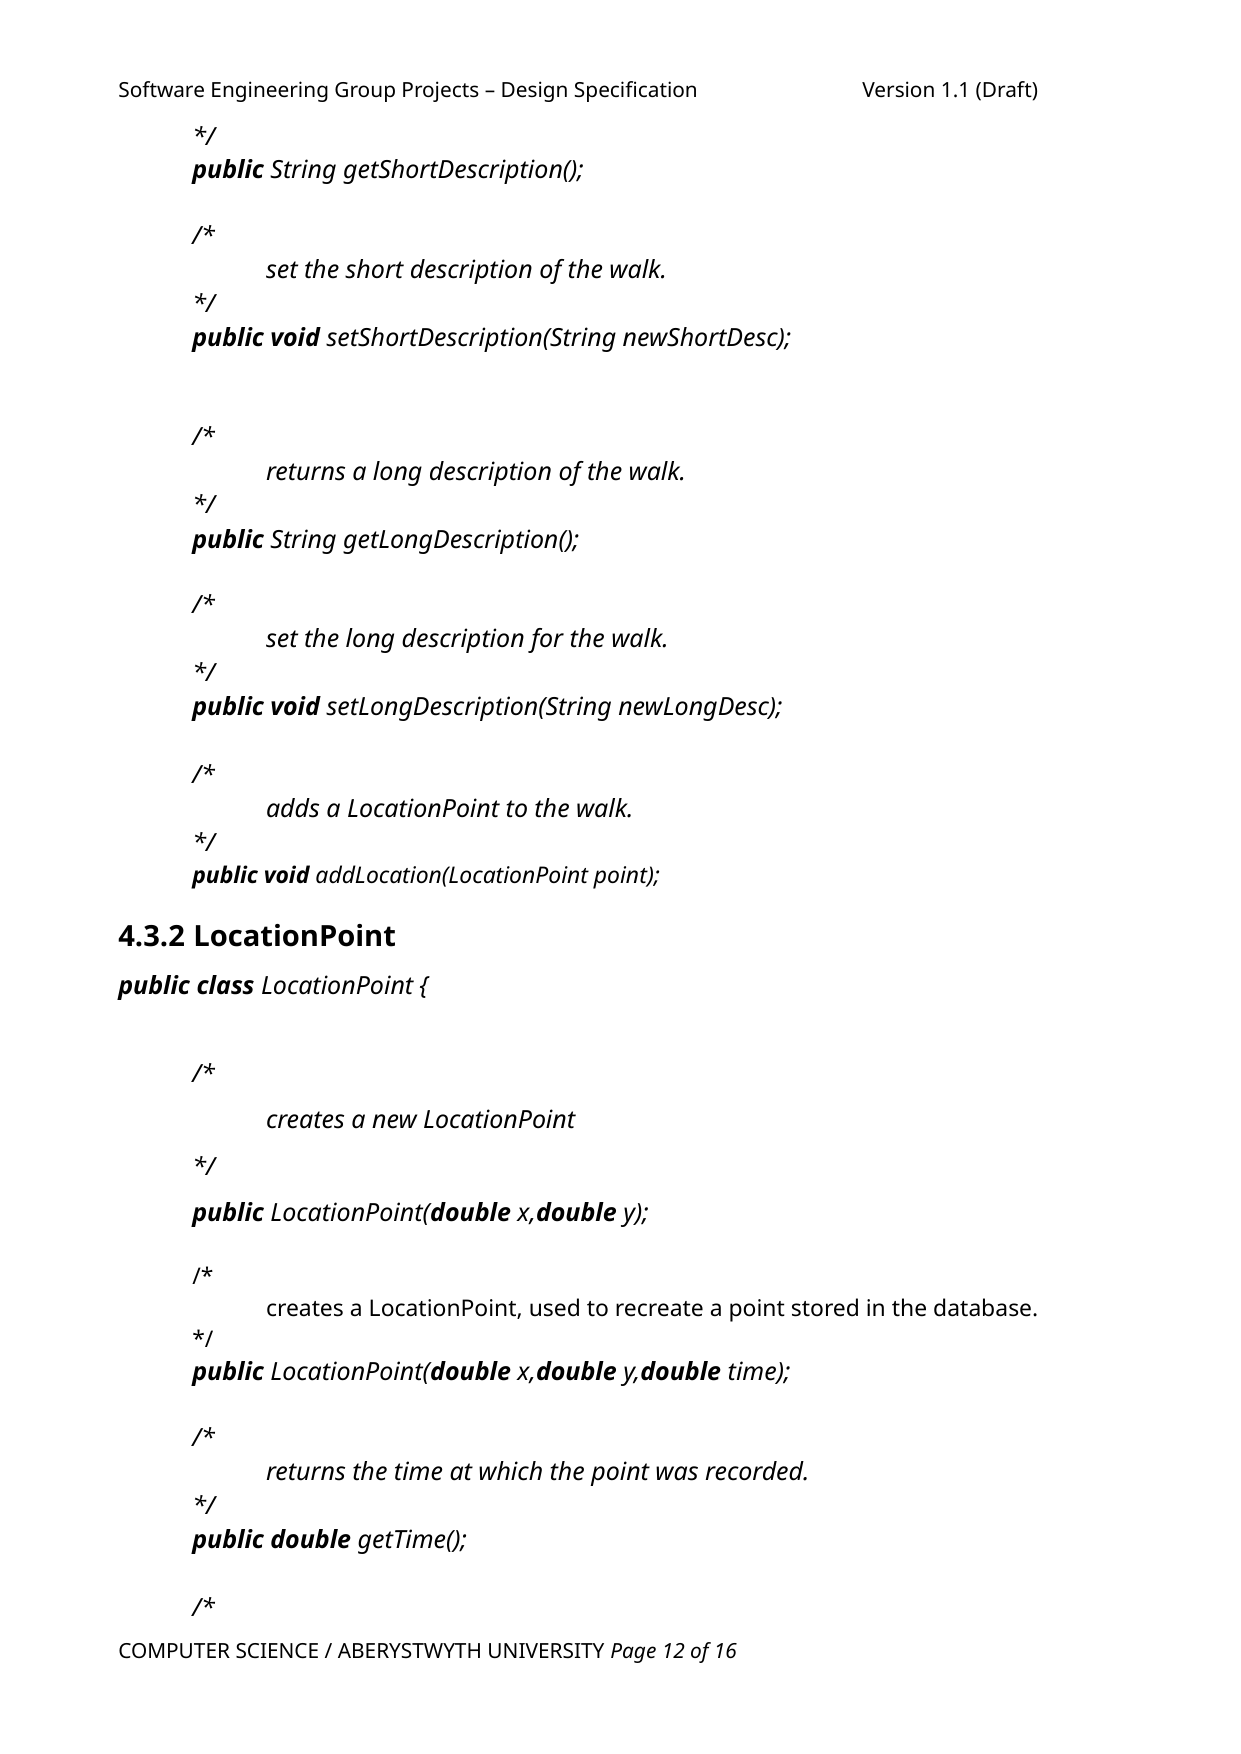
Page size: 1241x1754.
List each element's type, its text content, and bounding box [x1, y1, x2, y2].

text */ [118, 1487, 1122, 1522]
text /* [118, 419, 1122, 453]
text */ [118, 118, 1122, 152]
text returns a long description of the walk. [118, 453, 1122, 487]
text */ [118, 655, 1122, 689]
text adds a LocationPoint to the walk. [118, 791, 1122, 825]
text public void setShortDescription(String newShortDesc); [118, 320, 1122, 354]
text /* [118, 1055, 1122, 1089]
text */ [118, 487, 1122, 521]
text public LocationPoint(double x,double y); [118, 1195, 1122, 1229]
text public LocationPoint(double x,double y,double time); [118, 1354, 1122, 1388]
text public String getLongDescription(); [118, 521, 1122, 555]
text /* [118, 1419, 1122, 1453]
text public double getTime(); [118, 1522, 1122, 1556]
text public void setLongDescription(String newLongDesc); [118, 689, 1122, 723]
text */ [118, 286, 1122, 320]
text /* [118, 1260, 1122, 1292]
text */ [118, 825, 1122, 859]
text public void addLocation(LocationPoint point); [118, 859, 1122, 890]
text */ [118, 1148, 1122, 1182]
text creates a new LocationPoint [118, 1102, 1122, 1136]
text public class LocationPoint { [118, 967, 1122, 1002]
text /* [118, 1590, 1122, 1624]
text returns the time at which the point was recorded. [118, 1453, 1122, 1487]
text set the short description of the walk. [118, 252, 1122, 286]
text /* [118, 587, 1122, 621]
text set the long description for the walk. [118, 621, 1122, 655]
text creates a LocationPoint, used to recreate a point stored in the database. [118, 1292, 1122, 1323]
text /* [118, 757, 1122, 791]
text public String getShortDescription(); [118, 152, 1122, 186]
text /* [118, 217, 1122, 252]
subtitle LocationPoint [118, 915, 1122, 955]
text */ [118, 1323, 1122, 1354]
